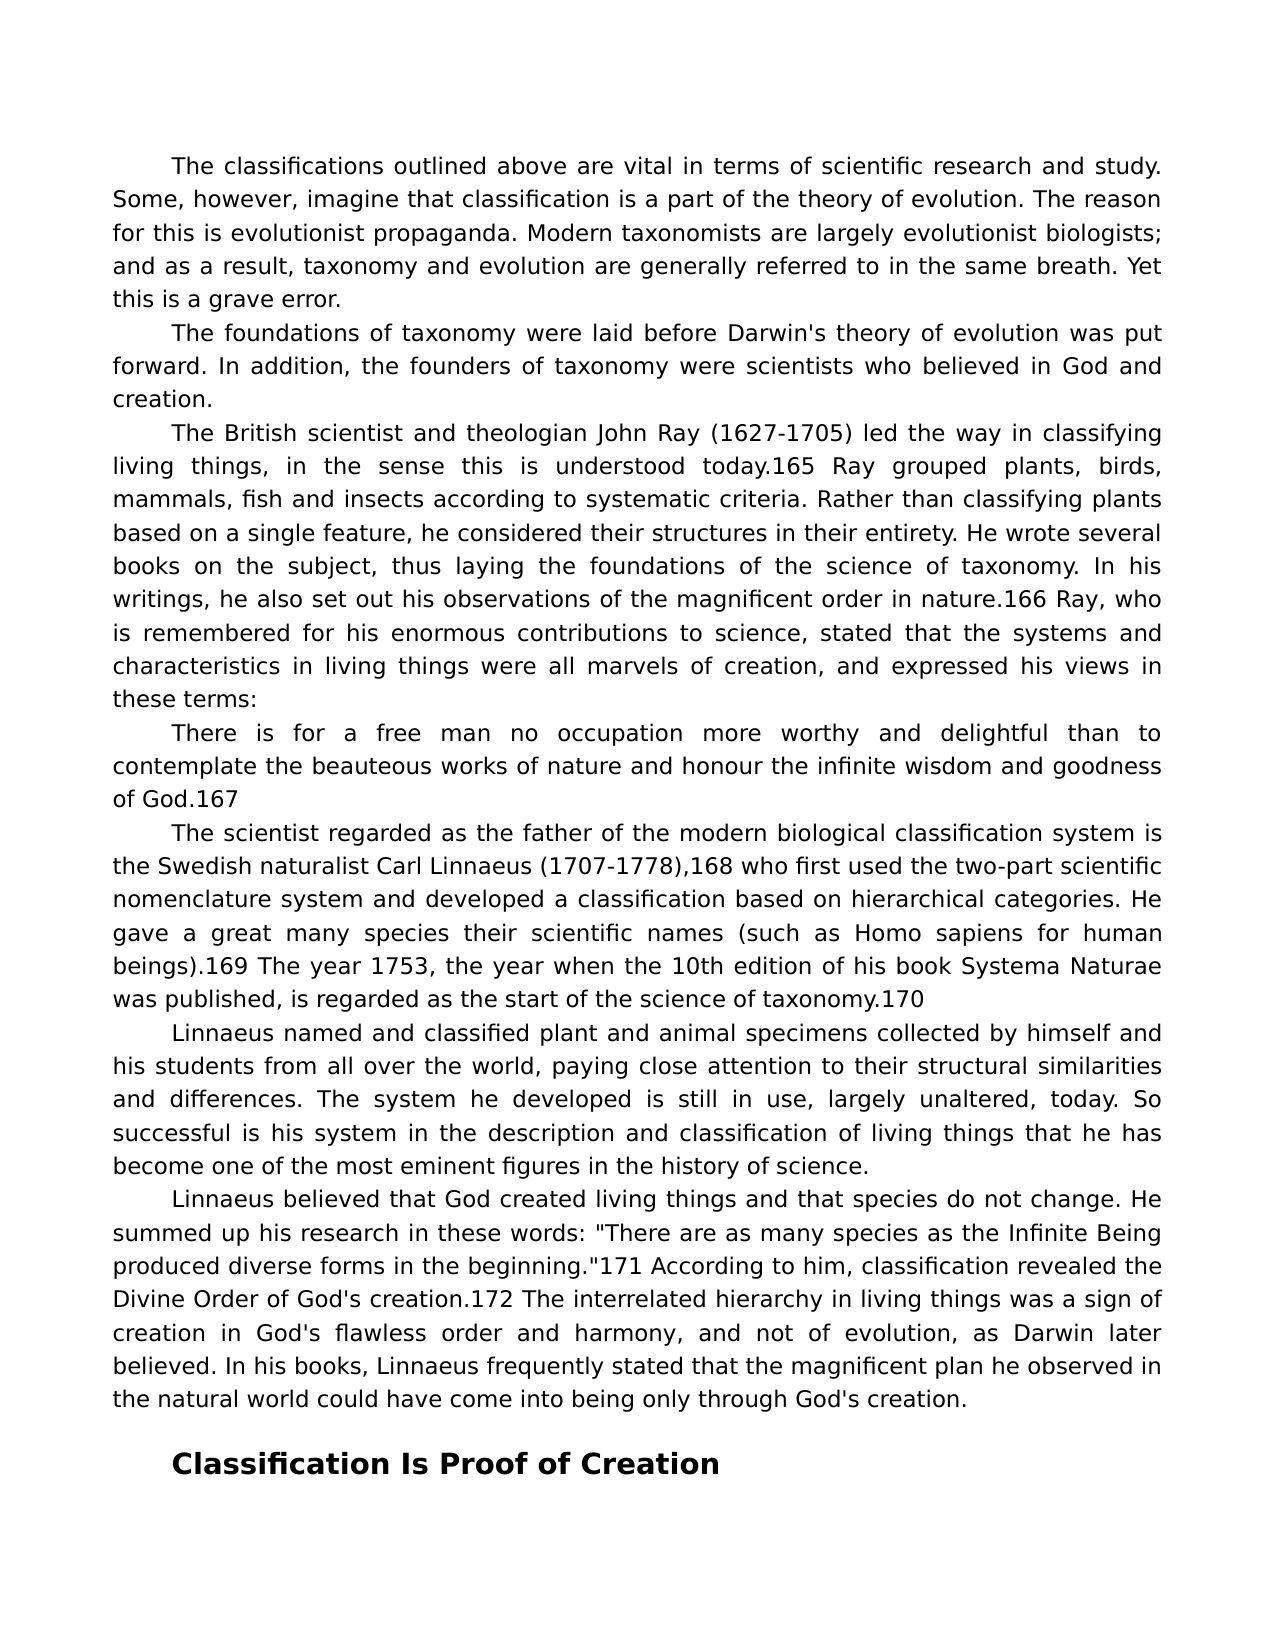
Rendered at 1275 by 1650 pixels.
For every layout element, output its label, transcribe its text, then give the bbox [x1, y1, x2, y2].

text Linnaeus named and classified plant and animal specimens collected by himself and his students from all over the world, paying close attention to their structural similarities and differences. The system he developed is still in use, largely unaltered, today. So successful is his system in the description and classification of living things that he has become one of the most eminent figures in the history of science. [112, 1014, 1163, 1181]
text The British scientist and theologian John Ray (1627-1705) led the way in classifying living things, in the sense this is understood today.165 Ray grouped plants, birds, mammals, fish and insects according to systematic criteria. Rather than classifying plants based on a single feature, he considered their structures in their entirety. He wrote several books on the subject, thus laying the foundations of the science of taxonomy. In his writings, he also set out his observations of the magnificent order in nature.166 Ray, who is remembered for his enormous contributions to science, stated that the systems and characteristics in living things were all marvels of creation, and expressed his views in these terms: [112, 414, 1163, 714]
text Linnaeus believed that God created living things and that species do not change. He summed up his research in these words: "There are as many species as the Infinite Being produced diverse forms in the beginning."171 According to him, classification revealed the Divine Order of God's creation.172 The interrelated hierarchy in living things was a sign of creation in God's flawless order and harmony, and not of evolution, as Darwin later believed. In his books, Linnaeus frequently stated that the magnificent plan he observed in the natural world could have come into being only through God's creation. [112, 1181, 1163, 1414]
text Classification Is Proof of Creation [112, 1448, 1163, 1481]
text The scientist regarded as the father of the modern biological classification system is the Swedish naturalist Carl Linnaeus (1707-1778),168 who first used the two-part scientific nomenclature system and developed a classification based on hierarchical categories. He gave a great many species their scientific names (such as Homo sapiens for human beings).169 The year 1753, the year when the 10th edition of his book Systema Naturae was published, is regarded as the start of the science of taxonomy.170 [112, 814, 1163, 1014]
text The classifications outlined above are vital in terms of scientific research and study. Some, however, imagine that classification is a part of the theory of evolution. The reason for this is evolutionist propaganda. Modern taxonomists are largely evolutionist biologists; and as a result, taxonomy and evolution are generally referred to in the same breath. Yet this is a grave error. [112, 148, 1163, 314]
text The foundations of taxonomy were laid before Darwin's theory of evolution was put forward. In addition, the founders of taxonomy were scientists who believed in God and creation. [112, 314, 1163, 414]
text There is for a free man no occupation more worthy and delightful than to contemplate the beauteous works of nature and honour the infinite wisdom and goodness of God.167 [112, 714, 1163, 814]
